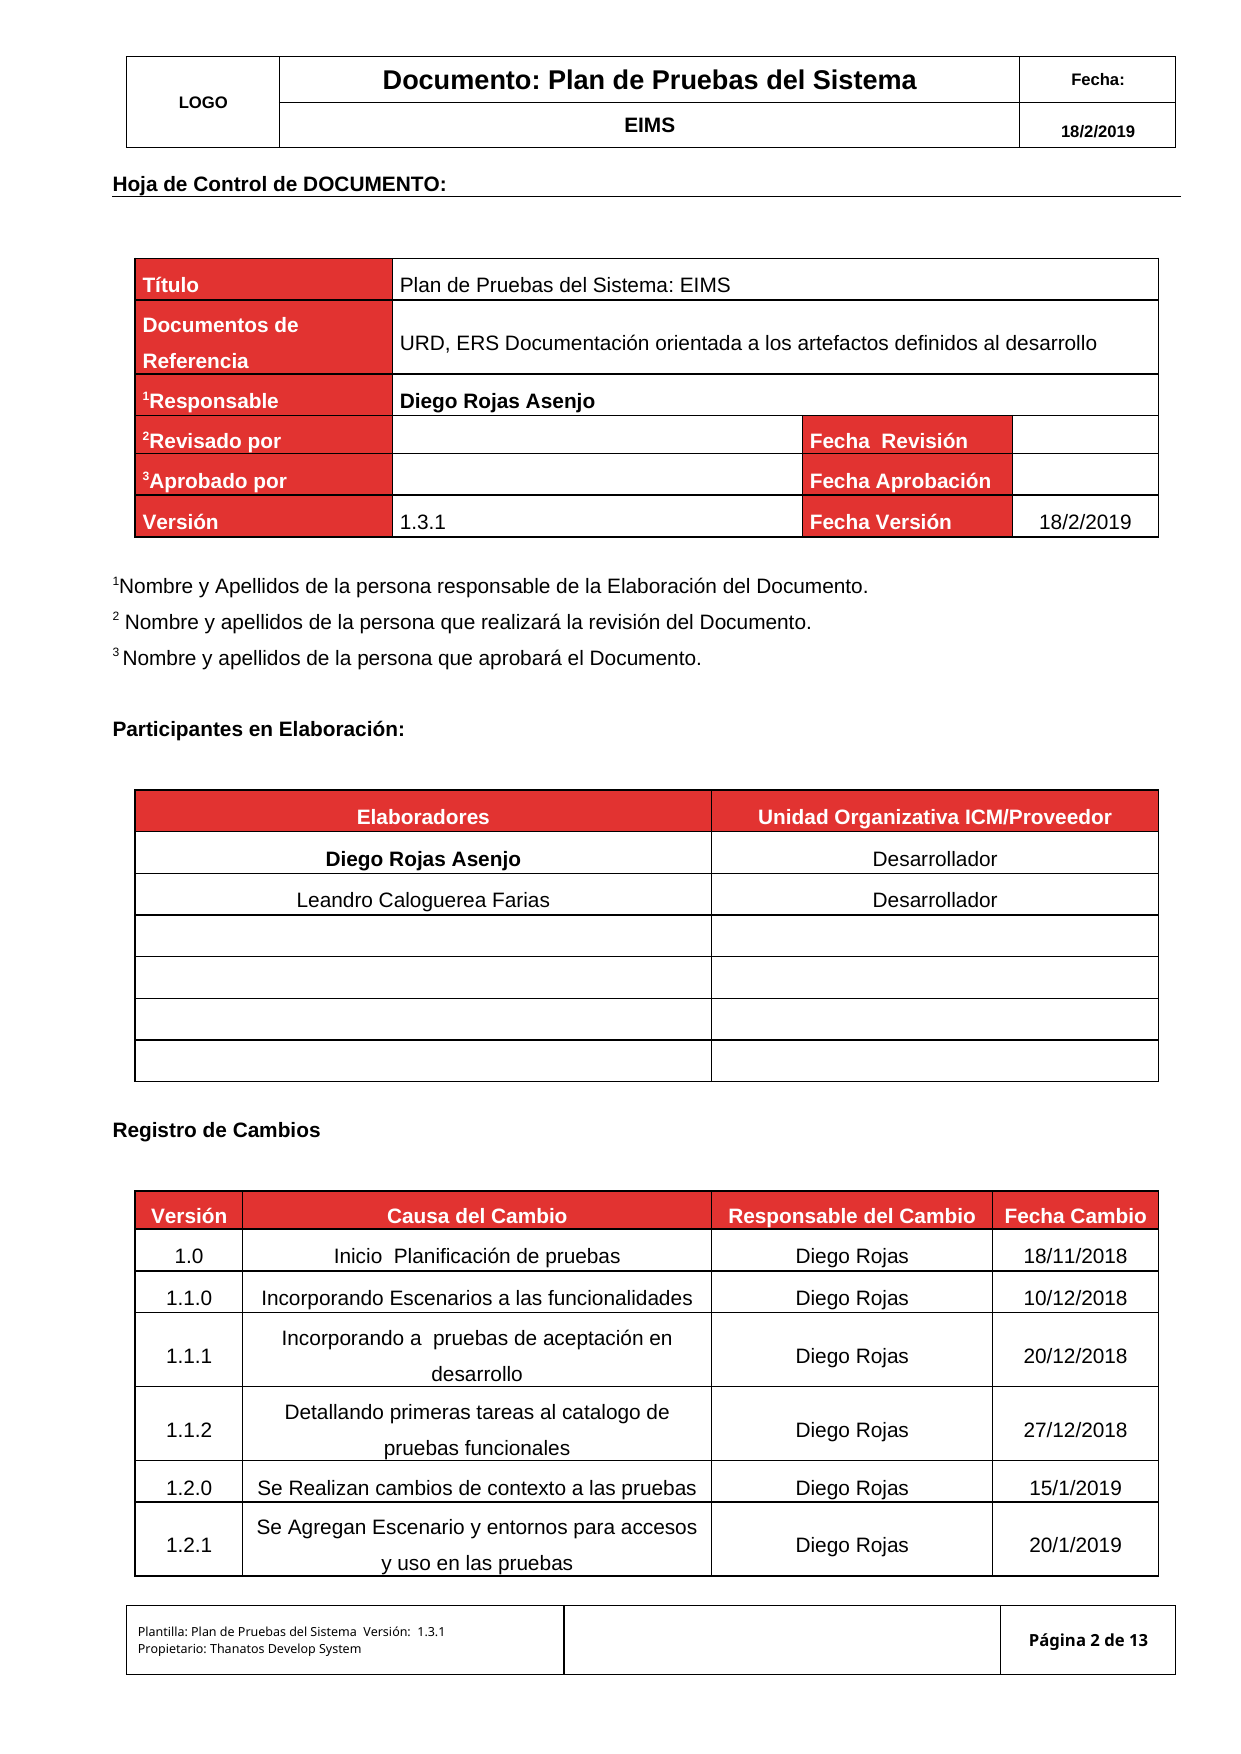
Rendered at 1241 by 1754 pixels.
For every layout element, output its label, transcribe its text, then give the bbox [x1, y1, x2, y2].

table_cell 1.1.0 [136, 1272, 242, 1312]
table_cell Diego Rojas [712, 1503, 992, 1575]
table_header Unidad Organizativa ICM/Proveedor [712, 791, 1158, 831]
table_cell [136, 916, 711, 956]
table_cell [712, 916, 1158, 956]
table_cell 3Aprobado por [136, 454, 392, 494]
table_cell 1.2.0 [136, 1461, 242, 1501]
table_cell Fecha Versión [803, 496, 1012, 536]
table_header Plan de Pruebas del Sistema: EIMS [393, 259, 1158, 299]
table_cell Detallando primeras tareas al catalogo de pruebas funcionales [243, 1387, 711, 1459]
table_cell 18/2/2019 [1013, 496, 1158, 536]
table_cell Leandro Caloguerea Farias [136, 874, 711, 914]
table_header Causa del Cambio [243, 1192, 711, 1228]
text 2 Nombre y apellidos de la persona que realizará la revisión del Documento. [112, 609, 1181, 633]
table_cell 1.3.1 [393, 496, 802, 536]
text Registro de Cambios [112, 1118, 1181, 1142]
table_cell 2Revisado por [136, 416, 392, 453]
text Participantes en Elaboración: [112, 717, 1181, 741]
table_cell Incorporando Escenarios a las funcionalidades [243, 1272, 711, 1312]
table_cell Se Realizan cambios de contexto a las pruebas [243, 1461, 711, 1501]
table_cell Diego Rojas [712, 1272, 992, 1312]
table_cell Fecha Revisión [803, 416, 1012, 453]
table_cell Desarrollador [712, 832, 1158, 872]
table_cell 20/1/2019 [993, 1503, 1158, 1575]
table_cell Desarrollador [712, 874, 1158, 914]
table_cell [393, 454, 802, 494]
table_cell [1013, 416, 1158, 453]
text 3 Nombre y apellidos de la persona que aprobará el Documento. [112, 645, 1181, 669]
table_cell [393, 416, 802, 453]
table_header Título [136, 259, 392, 299]
table_cell Diego Rojas Asenjo [393, 375, 1158, 415]
table_header Versión [136, 1192, 242, 1228]
title Hoja de Control de DOCUMENTO: [112, 172, 1181, 196]
table_cell 1.2.1 [136, 1503, 242, 1575]
table_cell 10/12/2018 [993, 1272, 1158, 1312]
table_cell [136, 957, 711, 997]
table_cell Diego Rojas [712, 1230, 992, 1270]
table_cell Fecha Aprobación [803, 454, 1012, 494]
table_cell [136, 999, 711, 1039]
text 1Nombre y Apellidos de la persona responsable de la Elaboración del Documento. [112, 573, 1181, 597]
table_cell Diego Rojas [712, 1387, 992, 1459]
table_cell 15/1/2019 [993, 1461, 1158, 1501]
table_cell [712, 957, 1158, 997]
table_header Fecha Cambio [993, 1192, 1158, 1228]
table_cell 1.1.2 [136, 1387, 242, 1459]
table_cell Diego Rojas Asenjo [136, 832, 711, 872]
table_cell URD, ERS Documentación orientada a los artefactos definidos al desarrollo [393, 301, 1158, 373]
table_cell Inicio Planificación de pruebas [243, 1230, 711, 1270]
table_cell 18/11/2018 [993, 1230, 1158, 1270]
table_cell 1Responsable [136, 375, 392, 415]
table_cell 20/12/2018 [993, 1313, 1158, 1386]
table_cell Diego Rojas [712, 1461, 992, 1501]
table_cell 27/12/2018 [993, 1387, 1158, 1459]
table_cell Se Agregan Escenario y entornos para accesos y uso en las pruebas [243, 1503, 711, 1575]
table_cell Incorporando a pruebas de aceptación en desarrollo [243, 1313, 711, 1386]
table_cell Documentos de Referencia [136, 301, 392, 373]
table_cell [712, 1041, 1158, 1081]
table_cell [1013, 454, 1158, 494]
table_cell [136, 1041, 711, 1081]
table_cell Diego Rojas [712, 1313, 992, 1386]
table_header Elaboradores [136, 791, 711, 831]
table_header Responsable del Cambio [712, 1192, 992, 1228]
table_cell [712, 999, 1158, 1039]
table_cell Versión [136, 496, 392, 536]
table_cell 1.0 [136, 1230, 242, 1270]
table_cell 1.1.1 [136, 1313, 242, 1386]
